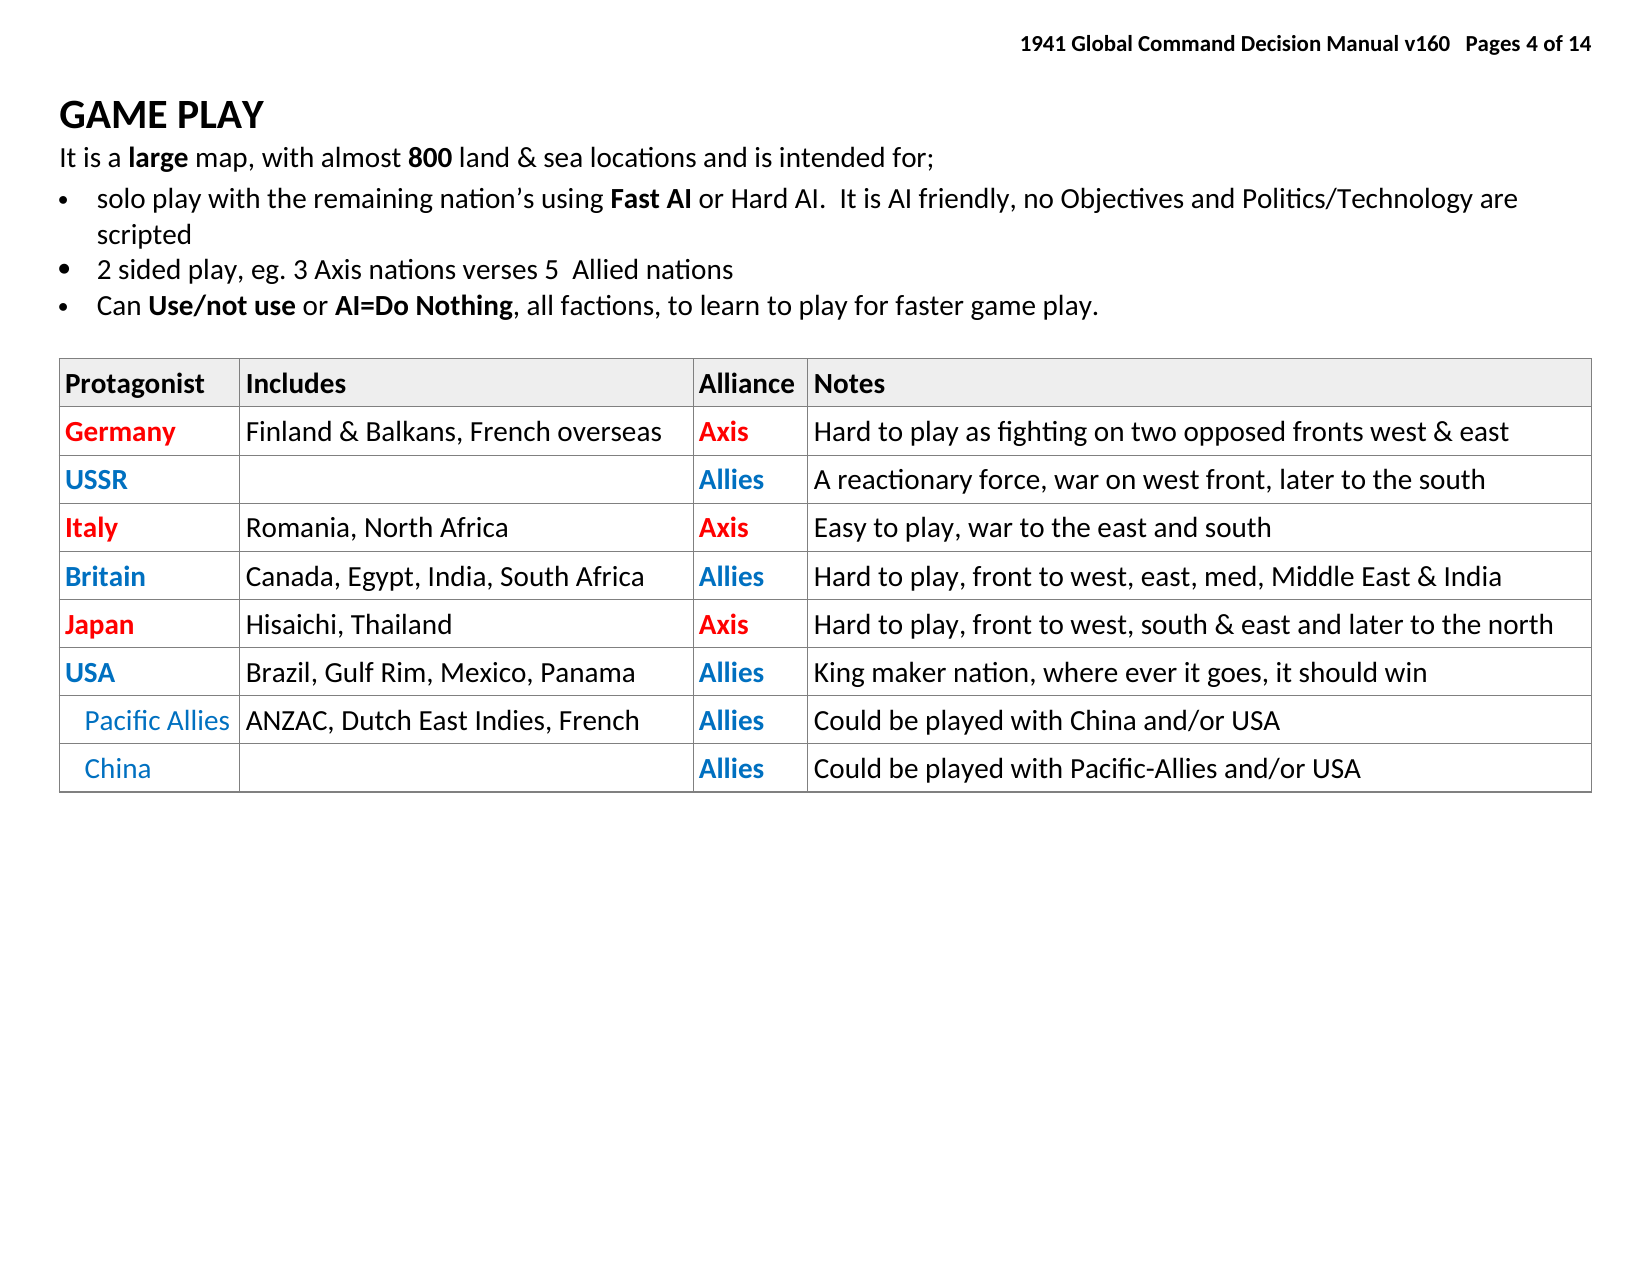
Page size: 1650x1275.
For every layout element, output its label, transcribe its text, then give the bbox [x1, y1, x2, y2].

table_cell Germany [60, 407, 239, 454]
table_cell USSR [60, 456, 239, 503]
table_cell Romania, North Africa [240, 504, 693, 551]
table_cell Pacific Allies [60, 696, 239, 743]
table_cell Japan [60, 600, 239, 647]
table_cell Brazil, Gulf Rim, Mexico, Panama [240, 648, 693, 695]
table_cell A reactionary force, war on west front, later to the south [808, 456, 1591, 503]
text It is a large map, with almost 800 land & sea locations and is intended for; [59, 139, 1591, 175]
table_cell Axis [694, 504, 807, 551]
table_cell Easy to play, war to the east and south [808, 504, 1591, 551]
table_cell Hard to play, front to west, south & east and later to the north [808, 600, 1591, 647]
table_cell King maker nation, where ever it goes, it should win [808, 648, 1591, 695]
table_cell Allies [694, 648, 807, 695]
table_header Includes [240, 359, 693, 406]
table_header Notes [808, 359, 1591, 406]
table_cell Allies [694, 552, 807, 599]
table_cell Axis [694, 407, 807, 454]
table_cell Hard to play, front to west, east, med, Middle East & India [808, 552, 1591, 599]
list 2 sided play, eg. 3 Axis nations verses 5 Allied nations [59, 251, 1591, 287]
table_cell [240, 744, 693, 791]
list solo play with the remaining nation’s using Fast AI or Hard AI. It is AI friendly, no Objectives and Politics/Technology are scripted [59, 180, 1591, 251]
table_cell Allies [694, 696, 807, 743]
table_cell China [60, 744, 239, 791]
table_cell ANZAC, Dutch East Indies, French [240, 696, 693, 743]
table_cell Hard to play as fighting on two opposed fronts west & east [808, 407, 1591, 454]
table_cell Finland & Balkans, French overseas [240, 407, 693, 454]
list Can Use/not use or AI=Do Nothing, all factions, to learn to play for faster game play. [59, 287, 1591, 323]
table_cell Allies [694, 744, 807, 791]
table_cell Could be played with Pacific-Allies and/or USA [808, 744, 1591, 791]
table_cell [240, 456, 693, 503]
table_cell Allies [694, 456, 807, 503]
table_header Protagonist [60, 359, 239, 406]
table_cell Britain [60, 552, 239, 599]
table_cell Axis [694, 600, 807, 647]
table_cell USA [60, 648, 239, 695]
table_cell Canada, Egypt, India, South Africa [240, 552, 693, 599]
table_cell Could be played with China and/or USA [808, 696, 1591, 743]
table_header Alliance [694, 359, 807, 406]
table_cell Italy [60, 504, 239, 551]
text GAME PLAY [59, 88, 1591, 139]
table_cell Hisaichi, Thailand [240, 600, 693, 647]
